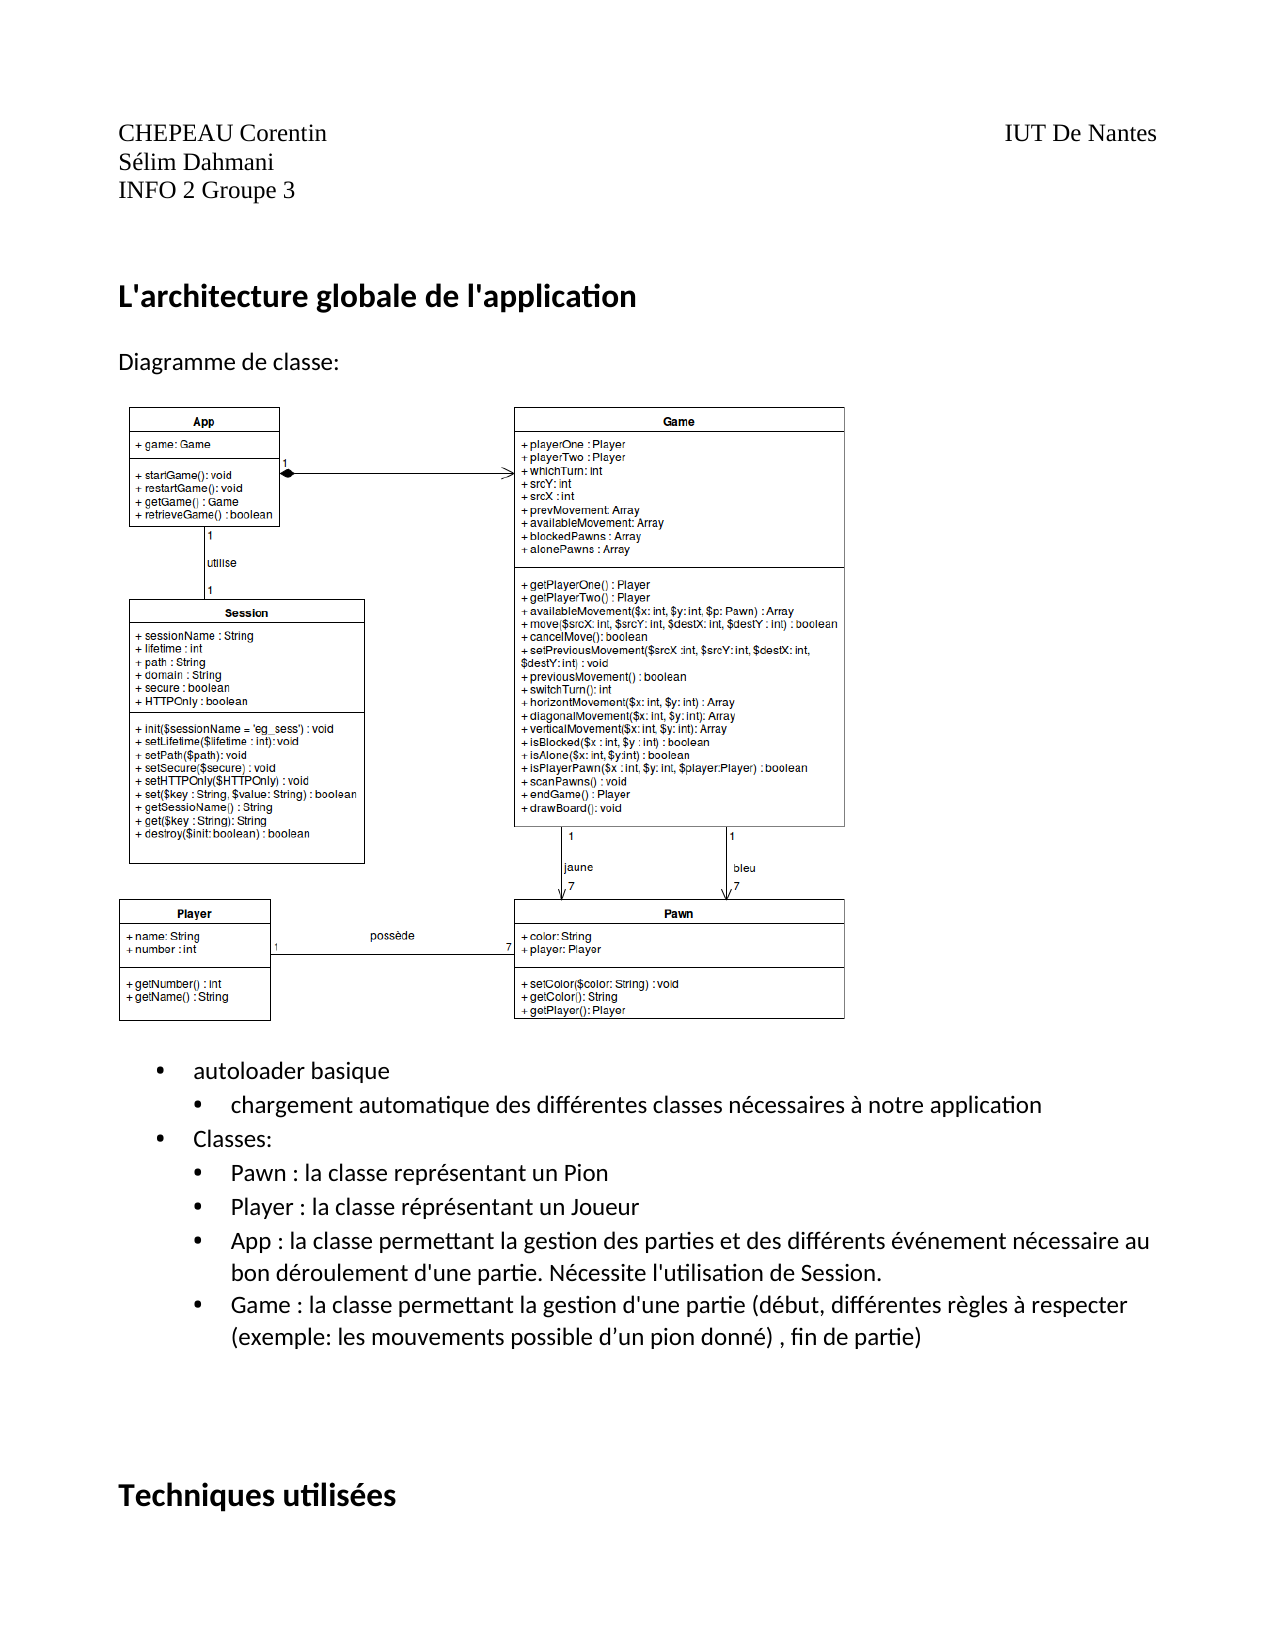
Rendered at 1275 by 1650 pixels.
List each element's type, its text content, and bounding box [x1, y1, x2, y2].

list Game : la classe permettant la gestion d'une partie (début, différentes règles à respecter (exemple: les mouvements possible d’un pion donné) , fin de partie) [193, 1287, 1157, 1352]
list chargement automatique des différentes classes nécessaires à notre application [193, 1086, 1157, 1120]
list App : la classe permettant la gestion des parties et des différents événement nécessaire au bon déroulement d'une partie. Nécessite l'utilisation de Session. [193, 1223, 1157, 1287]
text Techniques utilisées [118, 1474, 1157, 1514]
list Pawn : la classe représentant un Pion [193, 1154, 1157, 1188]
text L'architecture globale de l'application [118, 274, 1157, 315]
list Player : la classe réprésentant un Joueur [193, 1188, 1157, 1223]
text Diagramme de classe: [118, 346, 1157, 376]
list Classes: [156, 1120, 1157, 1154]
list autoloader basique [156, 1052, 1157, 1086]
picture [118, 406, 845, 1022]
